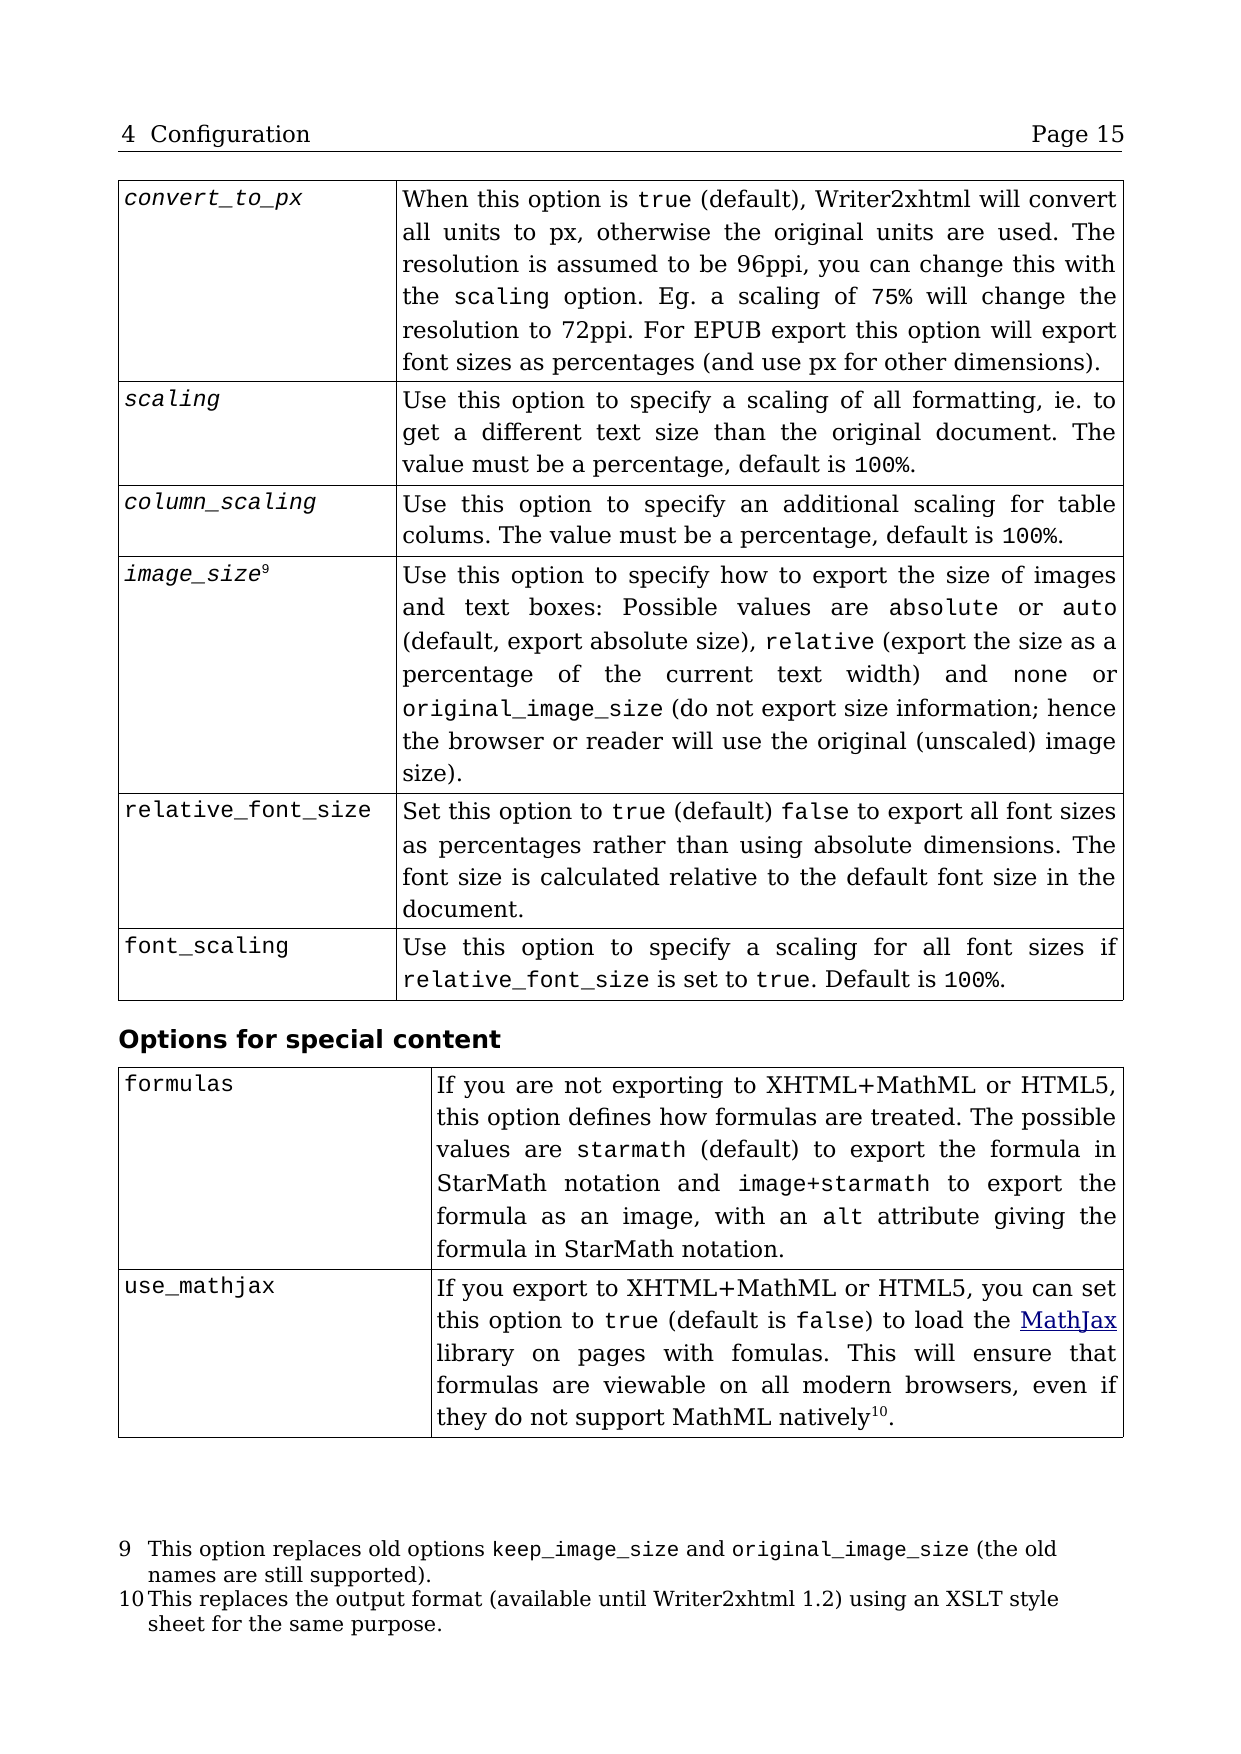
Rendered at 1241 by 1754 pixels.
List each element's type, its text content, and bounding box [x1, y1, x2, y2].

table_cell column_scaling [119, 486, 396, 556]
table_header convert_to_px [119, 181, 396, 381]
table_cell scaling [119, 382, 396, 485]
table_cell font_scaling [119, 929, 396, 1000]
table_cell image_size [119, 557, 396, 793]
table_header When this option is true (default), Writer2xhtml will convert all units to px, otherwise the original units are used. The resolution is assumed to be 96ppi, you can change this with the scaling option. Eg. a scaling of 75% will change the resolution to 72ppi. For EPUB export this option will export font sizes as percentages (and use px for other dimensions). [397, 181, 1123, 381]
table_cell If you export to XHTML+MathML or HTML5, you can set this option to true (default is false) to load the MathJax library on pages with fomulas. This will ensure that formulas are viewable on all modern browsers, even if they do not support MathML natively. [432, 1270, 1123, 1437]
table_cell Set this option to true (default) false to export all font sizes as percentages rather than using absolute dimensions. The font size is calculated relative to the default font size in the document. [397, 794, 1123, 928]
table_header formulas [119, 1068, 431, 1269]
table_cell relative_font_size [119, 794, 396, 928]
table_cell Use this option to specify a scaling of all formatting, ie. to get a different text size than the original document. The value must be a percentage, default is 100%. [397, 382, 1123, 485]
table_cell Use this option to specify how to export the size of images and text boxes: Possible values are absolute or auto (default, export absolute size), relative (export the size as a percentage of the current text width) and none or original_image_size (do not export size information; hence the browser or reader will use the original (unscaled) image size). [397, 557, 1123, 793]
table_cell use_mathjax [119, 1270, 431, 1437]
table_header If you are not exporting to XHTML+MathML or HTML5, this option defines how formulas are treated. The possible values are starmath (default) to export the formula in StarMath notation and image+starmath to export the formula as an image, with an alt attribute giving the formula in StarMath notation. [432, 1068, 1123, 1269]
table_cell Use this option to specify an additional scaling for table colums. The value must be a percentage, default is 100%. [397, 486, 1123, 556]
subtitle Options for special content [118, 1025, 1122, 1054]
table_cell Use this option to specify a scaling for all font sizes if relative_font_size is set to true. Default is 100%. [397, 929, 1123, 1000]
